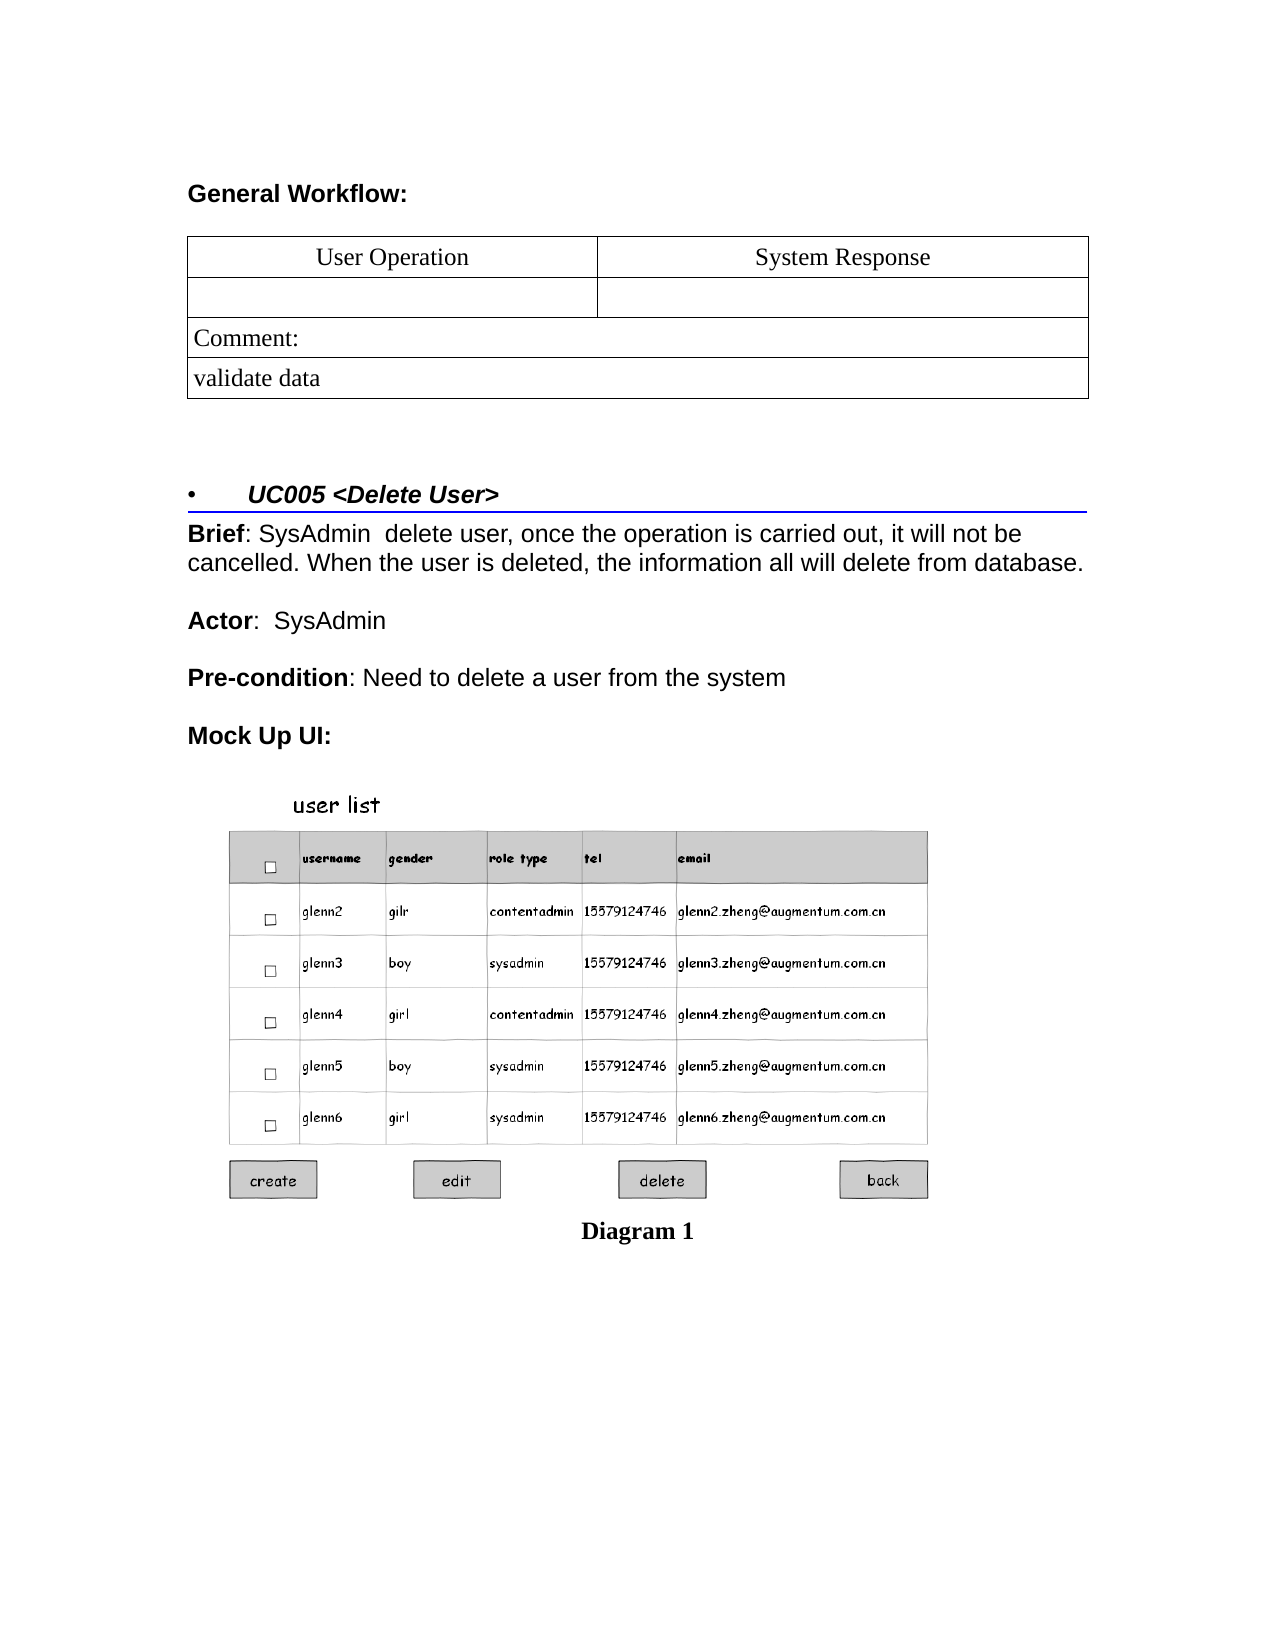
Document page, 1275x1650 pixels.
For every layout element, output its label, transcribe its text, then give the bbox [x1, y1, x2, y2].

text General Workflow: [187, 179, 1087, 207]
table_header User Operation [188, 237, 597, 277]
picture [193, 778, 1082, 1217]
text Actor: SysAdmin [187, 606, 1087, 634]
table_cell [598, 278, 1088, 317]
subtitle UC005 <Delete User> [187, 480, 1087, 513]
text Brief: SysAdmin delete user, once the operation is carried out, it will not be cancelled. When the user is deleted, the information all will delete from database. [187, 519, 1087, 577]
text Diagram 1 [187, 1212, 1087, 1245]
table_cell validate data [188, 358, 1088, 397]
table_cell Comment: [188, 318, 1088, 357]
text Pre-condition: Need to delete a user from the system [187, 663, 1087, 692]
text Mock Up UI: [187, 721, 1087, 749]
table_cell [188, 278, 597, 317]
table_header System Response [598, 237, 1088, 277]
